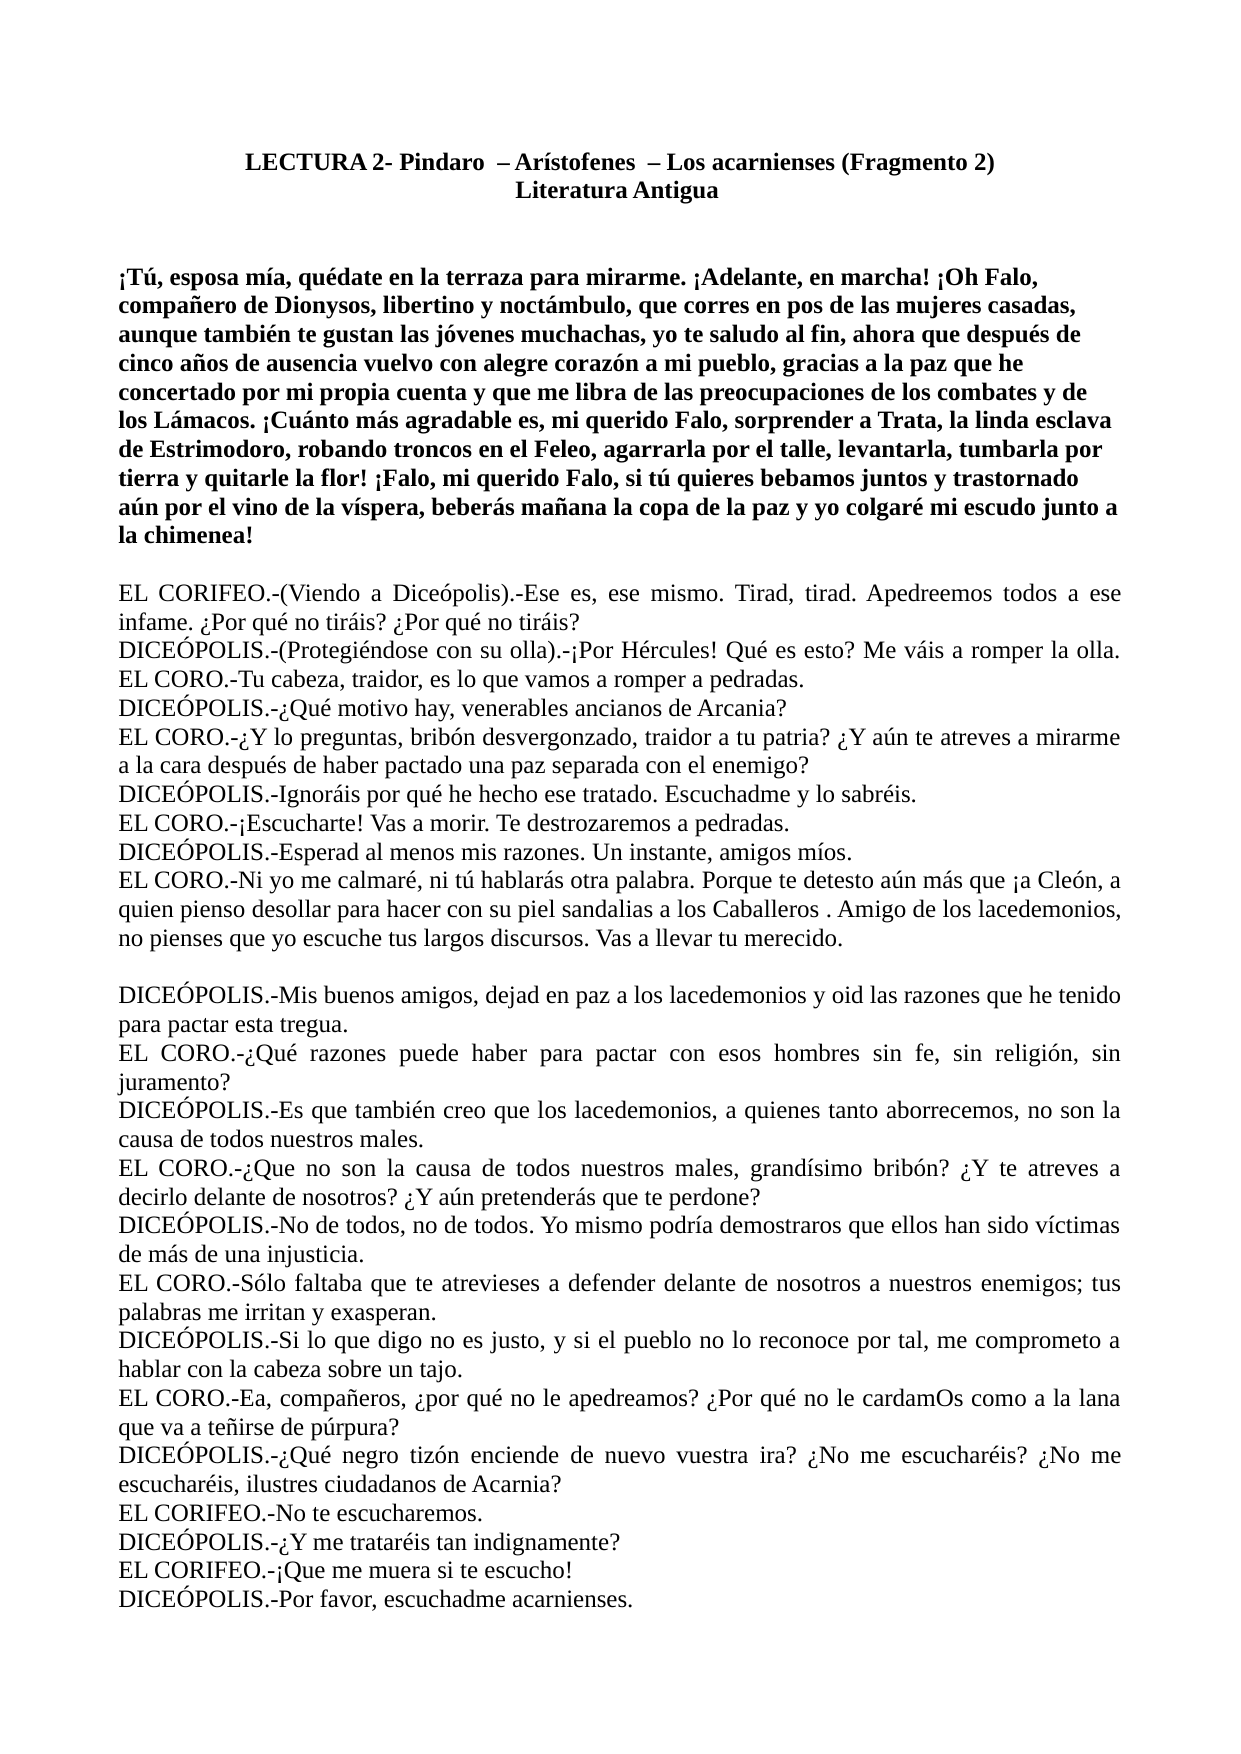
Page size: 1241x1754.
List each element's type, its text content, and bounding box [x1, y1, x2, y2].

text EL CORO.-Sólo faltaba que te atrevieses a defender delante de nosotros a nuestros enemigos; tus palabras me irritan y exasperan. [118, 1268, 1122, 1326]
text DICEÓPOLIS.-Por favor, escuchadme acarnienses. [118, 1584, 1122, 1613]
text DICEÓPOLIS.-No de todos, no de todos. Yo mismo podría demostraros que ellos han sido víctimas de más de una injusticia. [118, 1211, 1122, 1268]
text DICEÓPOLIS.-Es que también creo que los lacedemonios, a quienes tanto aborrecemos, no son la causa de todos nuestros males. [118, 1096, 1122, 1153]
text DICEÓPOLIS.-¿Qué negro tizón enciende de nuevo vuestra ira? ¿No me escucharéis? ¿No me escucharéis, ilustres ciudadanos de Acarnia? [118, 1441, 1122, 1498]
text EL CORO.-¿Y lo preguntas, bribón desvergonzado, traidor a tu patria? ¿Y aún te atreves a mirarme a la cara después de haber pactado una paz separada con el enemigo? [118, 722, 1122, 779]
text DICEÓPOLIS.-Mis buenos amigos, dejad en paz a los lacedemonios y oid las razones que he tenido para pactar esta tregua. [118, 981, 1122, 1038]
text EL CORO.-¿Que no son la causa de todos nuestros males, grandísimo bribón? ¿Y te atreves a decirlo delante de nosotros? ¿Y aún pretenderás que te perdone? [118, 1153, 1122, 1211]
text DICEÓPOLIS.-¿Qué motivo hay, venerables ancianos de Arcania? [118, 693, 1122, 722]
text EL CORIFEO.-(Viendo a Diceópolis).-Ese es, ese mismo. Tirad, tirad. Apedreemos todos a ese infame. ¿Por qué no tiráis? ¿Por qué no tiráis? [118, 578, 1122, 636]
text LECTURA 2- Pindaro – Arístofenes – Los acarnienses (Fragmento 2) [118, 147, 1122, 176]
text ¡Tú, esposa mía, quédate en la terraza para mirarme. ¡Adelante, en marcha! ¡Oh Falo, compañero de Dionysos, libertino y noctámbulo, que corres en pos de las mujeres casadas, aunque también te gustan las jóvenes muchachas, yo te saludo al fin, ahora que después de cinco años de ausencia vuelvo con alegre corazón a mi pueblo, gracias a la paz que he concertado por mi propia cuenta y que me libra de las preocupaciones de los combates y de los Lámacos. ¡Cuánto más agradable es, mi querido Falo, sorprender a Trata, la linda esclava de Estrimodoro, robando troncos en el Feleo, agarrarla por el talle, levantarla, tumbarla por tierra y quitarle la flor! ¡Falo, mi querido Falo, si tú quieres bebamos juntos y trastornado aún por el vino de la víspera, beberás mañana la copa de la paz y yo colgaré mi escudo junto a la chimenea! [118, 262, 1122, 549]
text DICEÓPOLIS.-Esperad al menos mis razones. Un instante, amigos míos. [118, 837, 1122, 866]
text DICEÓPOLIS.-Ignoráis por qué he hecho ese tratado. Escuchadme y lo sabréis. [118, 779, 1122, 808]
text EL CORO.-Ni yo me calmaré, ni tú hablarás otra palabra. Porque te detesto aún más que ¡a Cleón, a quien pienso desollar para hacer con su piel sandalias a los Caballeros . Amigo de los lacedemonios, no pienses que yo escuche tus largos discursos. Vas a llevar tu merecido. [118, 866, 1122, 952]
text Literatura Antigua [118, 176, 1122, 204]
text DICEÓPOLIS.-(Protegiéndose con su olla).-¡Por Hércules! Qué es esto? Me váis a romper la olla. EL CORO.-Tu cabeza, traidor, es lo que vamos a romper a pedradas. [118, 636, 1122, 693]
text EL CORIFEO.-No te escucharemos. [118, 1498, 1122, 1527]
text EL CORO.-Ea, compañeros, ¿por qué no le apedreamos? ¿Por qué no le cardamOs como a la lana que va a teñirse de púrpura? [118, 1383, 1122, 1441]
text EL CORIFEO.-¡Que me muera si te escucho! [118, 1556, 1122, 1584]
text EL CORO.-¿Qué razones puede haber para pactar con esos hombres sin fe, sin religión, sin juramento? [118, 1038, 1122, 1096]
text DICEÓPOLIS.-Si lo que digo no es justo, y si el pueblo no lo reconoce por tal, me comprometo a hablar con la cabeza sobre un tajo. [118, 1326, 1122, 1383]
text DICEÓPOLIS.-¿Y me trataréis tan indignamente? [118, 1527, 1122, 1556]
text EL CORO.-¡Escucharte! Vas a morir. Te destrozaremos a pedradas. [118, 808, 1122, 837]
